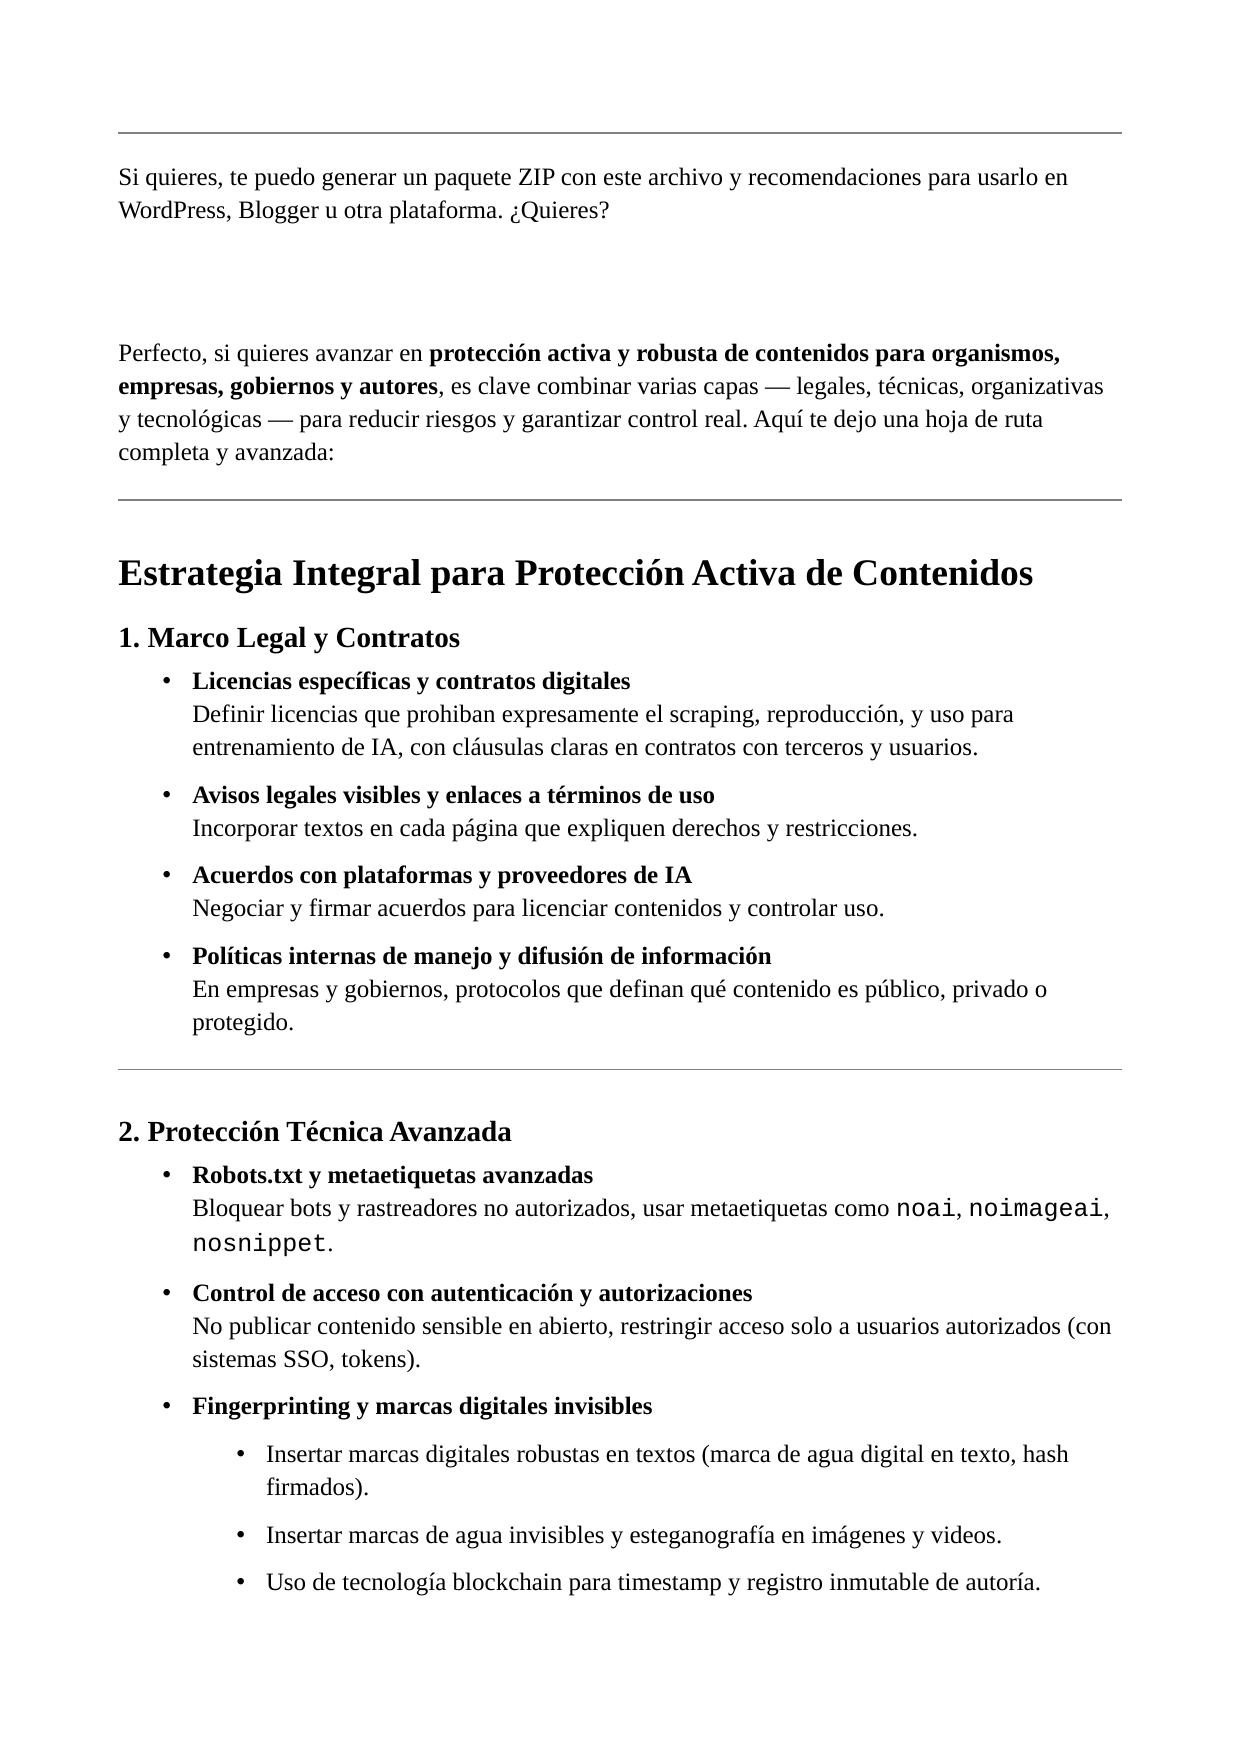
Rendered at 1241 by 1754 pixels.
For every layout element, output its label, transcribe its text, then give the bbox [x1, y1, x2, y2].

list Uso de tecnología blockchain para timestamp y registro inmutable de autoría. [236, 1567, 1122, 1596]
list Licencias específicas y contratos digitales Definir licencias que prohiban expresamente el scraping, reproducción, y uso para entrenamiento de IA, con cláusulas claras en contratos con terceros y usuarios. [162, 666, 1122, 761]
list Insertar marcas de agua invisibles y esteganografía en imágenes y videos. [236, 1520, 1122, 1548]
list Avisos legales visibles y enlaces a términos de uso Incorporar textos en cada página que expliquen derechos y restricciones. [162, 780, 1122, 842]
list Acuerdos con plataformas y proveedores de IA Negociar y firmar acuerdos para licenciar contenidos y controlar uso. [162, 861, 1122, 922]
list Políticas internas de manejo y difusión de información En empresas y gobiernos, protocolos que definan qué contenido es público, privado o protegido. [162, 941, 1122, 1036]
list Control de acceso con autenticación y autorizaciones No publicar contenido sensible en abierto, restringir acceso solo a usuarios autorizados (con sistemas SSO, tokens). [162, 1278, 1122, 1373]
text Si quieres, te puedo generar un paquete ZIP con este archivo y recomendaciones para usarlo en WordPress, Blogger u otra plataforma. ¿Quieres? [118, 162, 1122, 224]
text Perfecto, si quieres avanzar en protección activa y robusta de contenidos para organismos, empresas, gobiernos y autores, es clave combinar varias capas — legales, técnicas, organizativas y tecnológicas — para reducir riesgos y garantizar control real. Aquí te dejo una hoja de ruta completa y avanzada: [118, 338, 1122, 466]
list Fingerprinting y marcas digitales invisibles [162, 1391, 1122, 1420]
subtitle Estrategia Integral para Protección Activa de Contenidos [118, 550, 1122, 593]
subtitle 2. Protección Técnica Avanzada [118, 1114, 1122, 1147]
subtitle 1. Marco Legal y Contratos [118, 620, 1122, 654]
list Robots.txt y metaetiquetas avanzadas Bloquear bots y rastreadores no autorizados, usar metaetiquetas como noai, noimageai, nosnippet. [162, 1160, 1122, 1259]
list Insertar marcas digitales robustas en textos (marca de agua digital en texto, hash firmados). [236, 1439, 1122, 1501]
